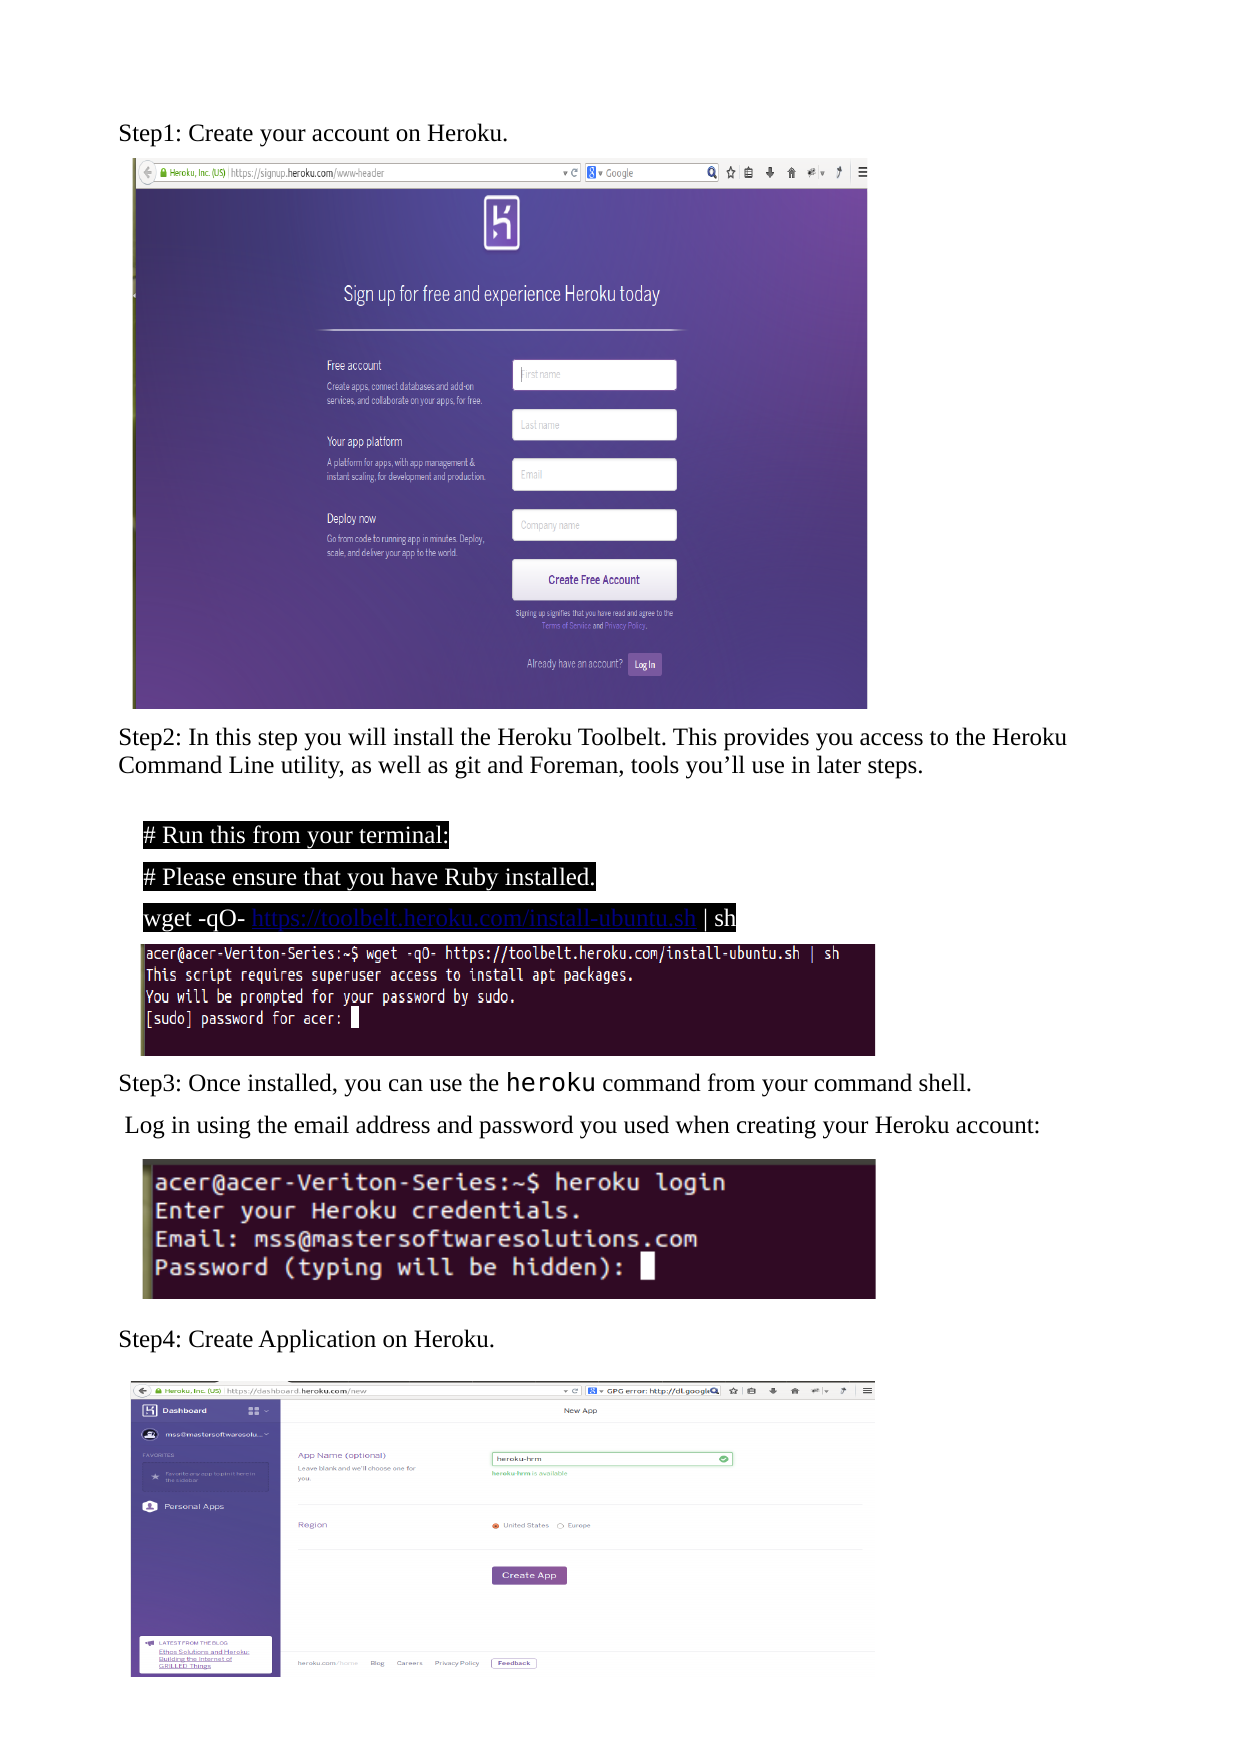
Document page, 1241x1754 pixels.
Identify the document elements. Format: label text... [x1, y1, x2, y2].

picture [130, 1381, 875, 1677]
picture [140, 944, 876, 1056]
text Step2: In this step you will install the Heroku Toolbelt. This provides you access to the Heroku Command Line utility, as well as git and Foreman, tools you’ll use in later steps. [118, 722, 1122, 779]
text # Run this from your terminal: [118, 821, 1122, 849]
text Step3: Once installed, you can use the heroku command from your command shell. [118, 1068, 1122, 1097]
text Step4: Create Application on Heroku. [118, 1324, 1122, 1352]
picture [132, 158, 868, 709]
text # Please ensure that you have Ruby installed. [118, 862, 1122, 891]
picture [142, 1159, 876, 1299]
text Log in using the email address and password you used when creating your Heroku account: [118, 1110, 1122, 1139]
text wget -qO- https://toolbelt.heroku.com/install-ubuntu.sh | sh [118, 903, 1122, 932]
text Step1: Create your account on Heroku. [118, 118, 1122, 147]
